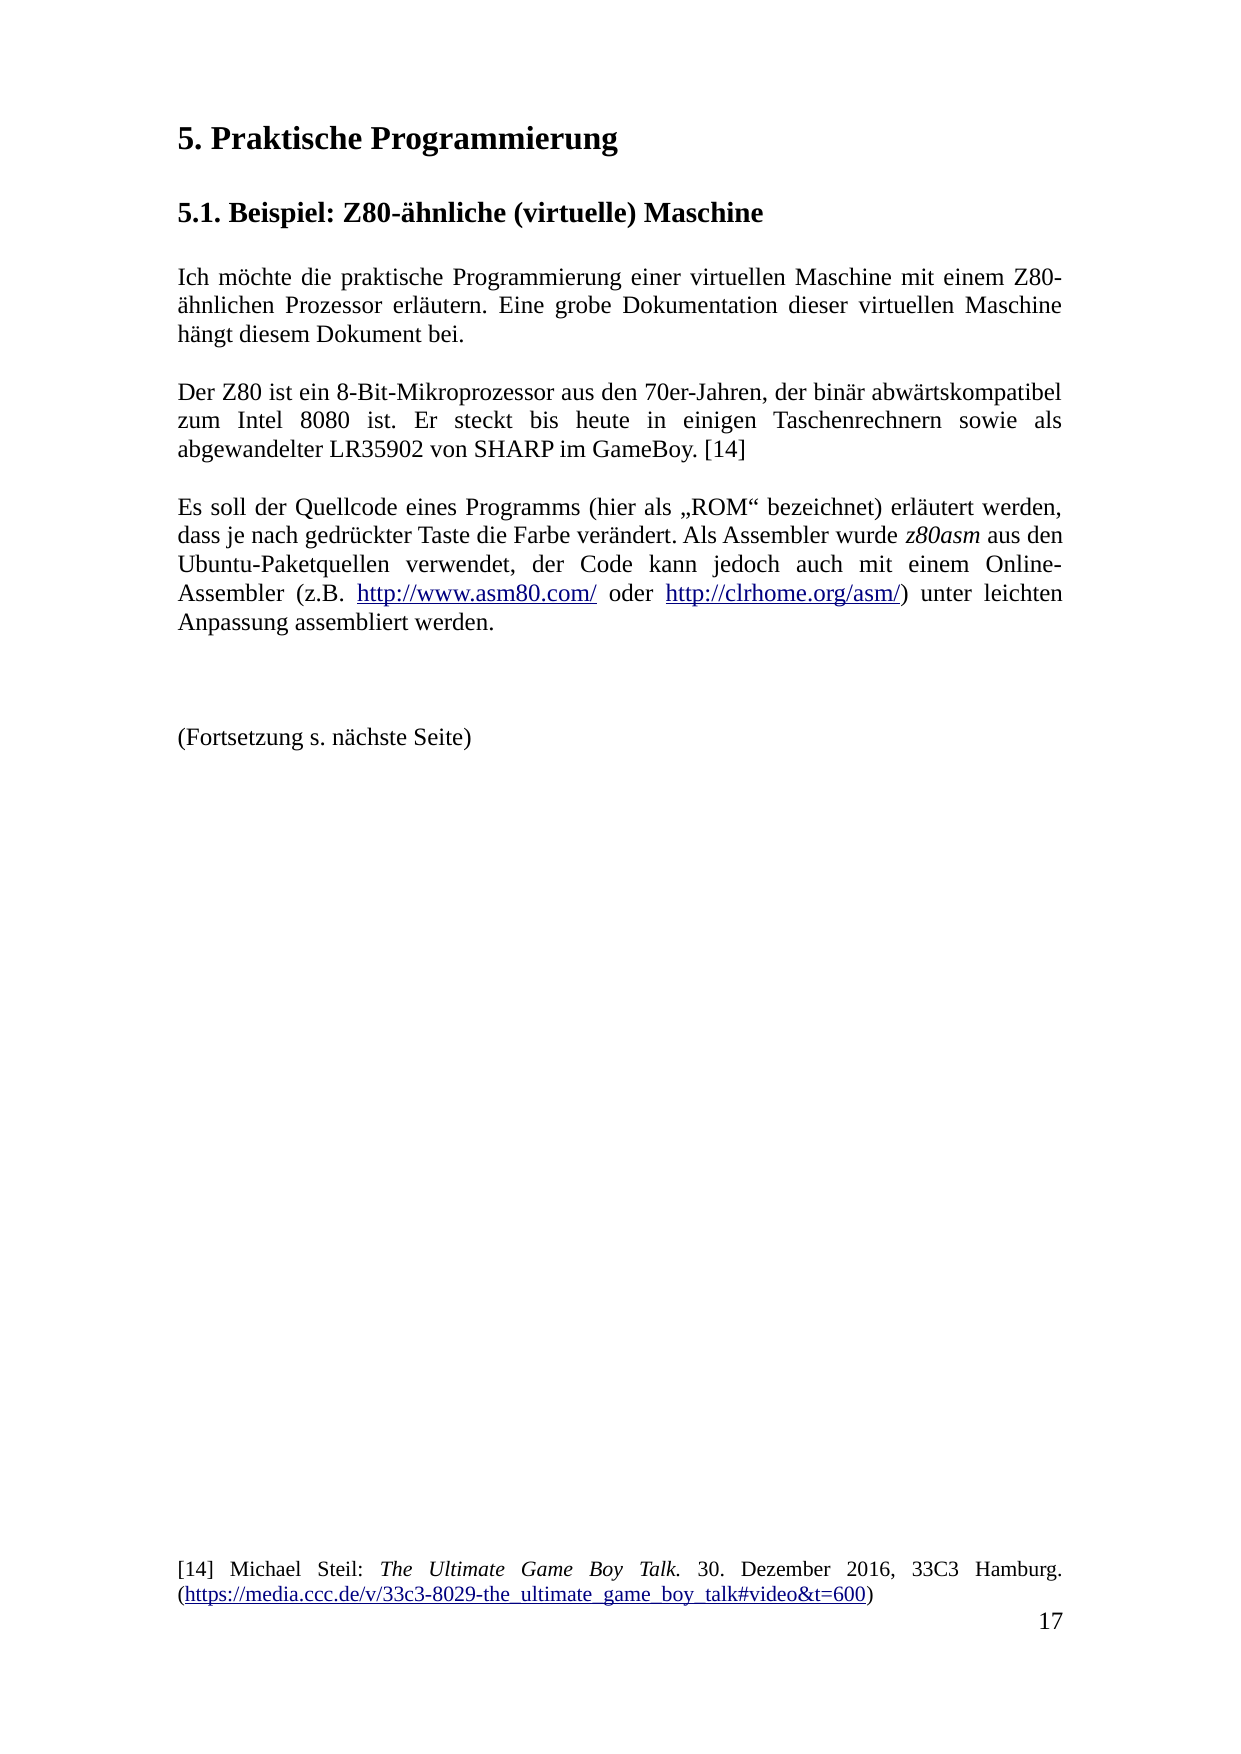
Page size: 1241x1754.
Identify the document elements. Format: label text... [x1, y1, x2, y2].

text 5.1. Beispiel: Z80-ähnliche (virtuelle) Maschine [177, 195, 1063, 228]
text Ich möchte die praktische Programmierung einer virtuellen Maschine mit einem Z80-ähnlichen Prozessor erläutern. Eine grobe Dokumentation dieser virtuellen Maschine hängt diesem Dokument bei. [177, 262, 1063, 348]
text (Fortsetzung s. nächste Seite) [177, 722, 1063, 751]
text 17 [177, 1606, 1063, 1635]
text [14] Michael Steil: The Ultimate Game Boy Talk. 30. Dezember 2016, 33C3 Hamburg. (https://media.ccc.de/v/33c3-8029-the_ultimate_game_boy_talk#video&t=600) [177, 1556, 1063, 1606]
text Der Z80 ist ein 8-Bit-Mikroprozessor aus den 70er-Jahren, der binär abwärtskompatibel zum Intel 8080 ist. Er steckt bis heute in einigen Taschenrechnern sowie als abgewandelter LR35902 von SHARP im GameBoy. [14] [177, 377, 1063, 463]
text 5. Praktische Programmierung [177, 118, 1063, 156]
text Es soll der Quellcode eines Programms (hier als „ROM“ bezeichnet) erläutert werden, dass je nach gedrückter Taste die Farbe verändert. Als Assembler wurde z80asm aus den Ubuntu-Paketquellen verwendet, der Code kann jedoch auch mit einem Online-Assembler (z.B. http://www.asm80.com/ oder http://clrhome.org/asm/) unter leichten Anpassung assembliert werden. [177, 492, 1063, 636]
